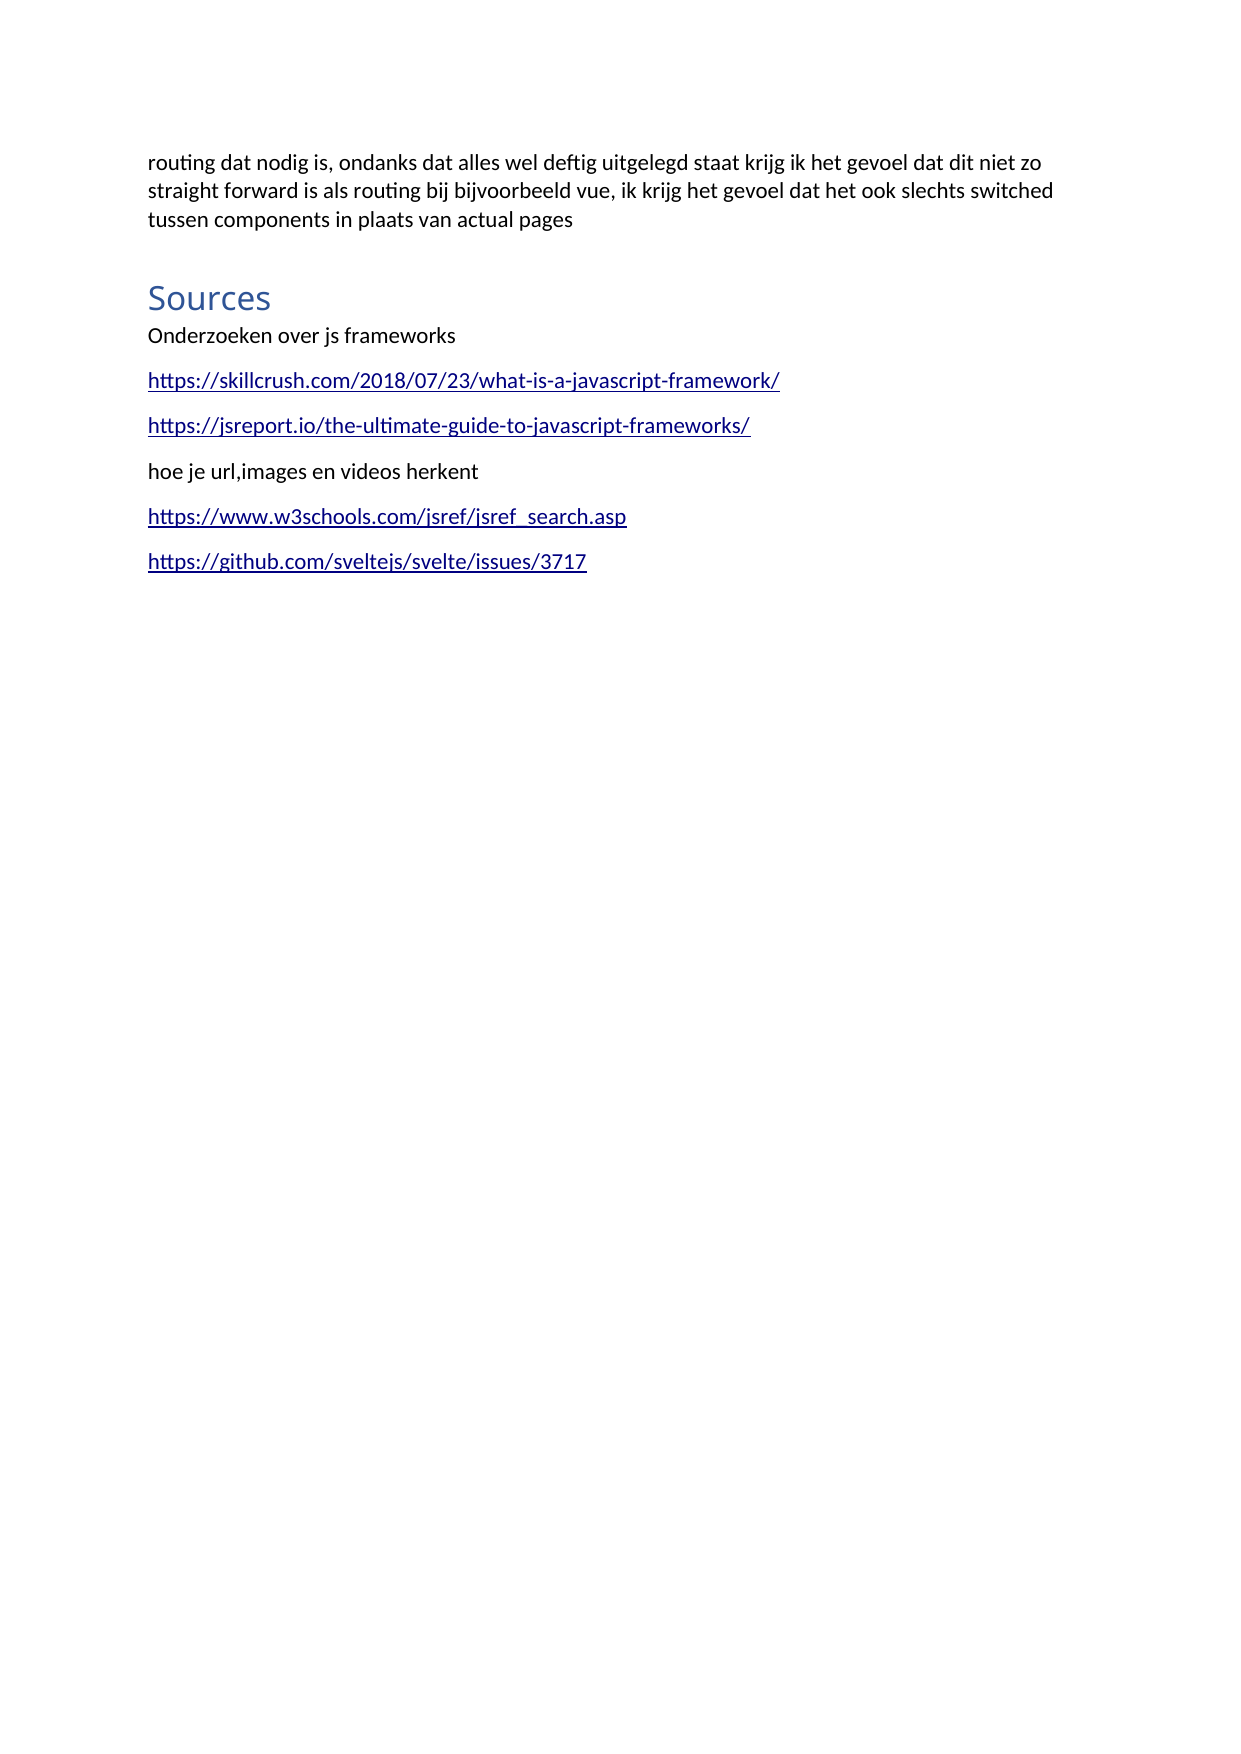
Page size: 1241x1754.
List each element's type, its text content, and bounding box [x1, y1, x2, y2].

subtitle Sources [148, 275, 1093, 320]
text routing dat nodig is, ondanks dat alles wel deftig uitgelegd staat krijg ik het gevoel dat dit niet zo straight forward is als routing bij bijvoorbeeld vue, ik krijg het gevoel dat het ook slechts switched tussen components in plaats van actual pages [148, 148, 1093, 233]
text https://skillcrush.com/2018/07/23/what-is-a-javascript-framework/ [148, 366, 1093, 394]
text https://github.com/sveltejs/svelte/issues/3717 [148, 547, 1093, 575]
text https://jsreport.io/the-ultimate-guide-to-javascript-frameworks/ [148, 412, 1093, 439]
text hoe je url,images en videos herkent [148, 457, 1093, 485]
text Onderzoeken over js frameworks [148, 321, 1093, 349]
text https://www.w3schools.com/jsref/jsref_search.asp [148, 502, 1093, 530]
